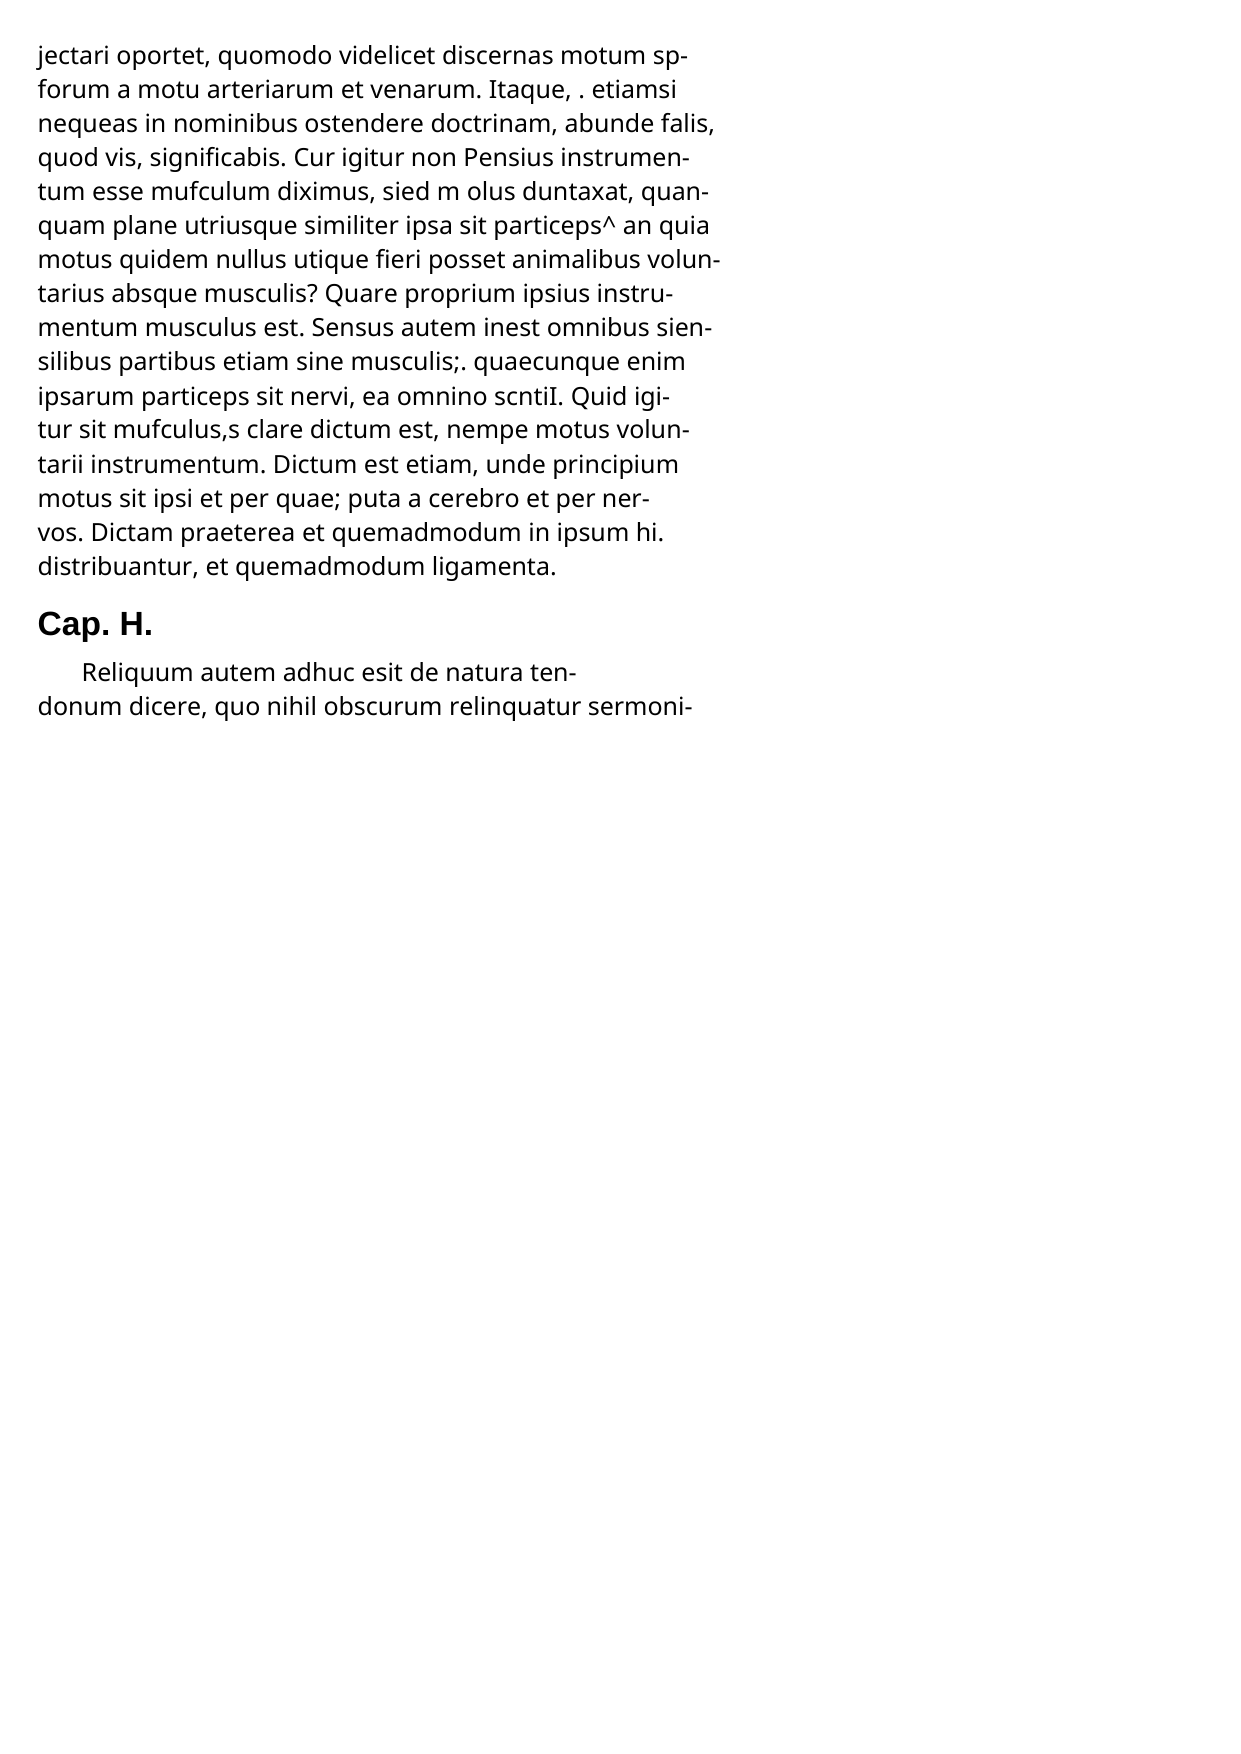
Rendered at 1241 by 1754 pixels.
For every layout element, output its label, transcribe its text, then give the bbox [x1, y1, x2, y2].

text Reliquum autem adhuc esit de natura ten- donum dicere, quo nihil obscurum relinquatur sermoni- [37, 654, 1203, 723]
subtitle Cap. H. [37, 603, 1203, 642]
text jectari oportet, quomodo videlicet discernas motum sp- forum a motu arteriarum et venarum. Itaque, . etiamsi nequeas in nominibus ostendere doctrinam, abunde falis, quod vis, significabis. Cur igitur non Pensius instrumen- tum esse mufculum diximus, sied m olus duntaxat, quan- quam plane utriusque similiter ipsa sit particeps^ an quia motus quidem nullus utique fieri posset animalibus volun- tarius absque musculis? Quare proprium ipsius instru- mentum musculus est. Sensus autem inest omnibus sien- silibus partibus etiam sine musculis;. quaecunque enim ipsarum particeps sit nervi, ea omnino scntiI. Quid igi- tur sit mufculus,s clare dictum est, nempe motus volun- tarii instrumentum. Dictum est etiam, unde principium motus sit ipsi et per quae; puta a cerebro et per ner- vos. Dictam praeterea et quemadmodum in ipsum hi. distribuantur, et quemadmodum ligamenta. [37, 37, 1203, 582]
